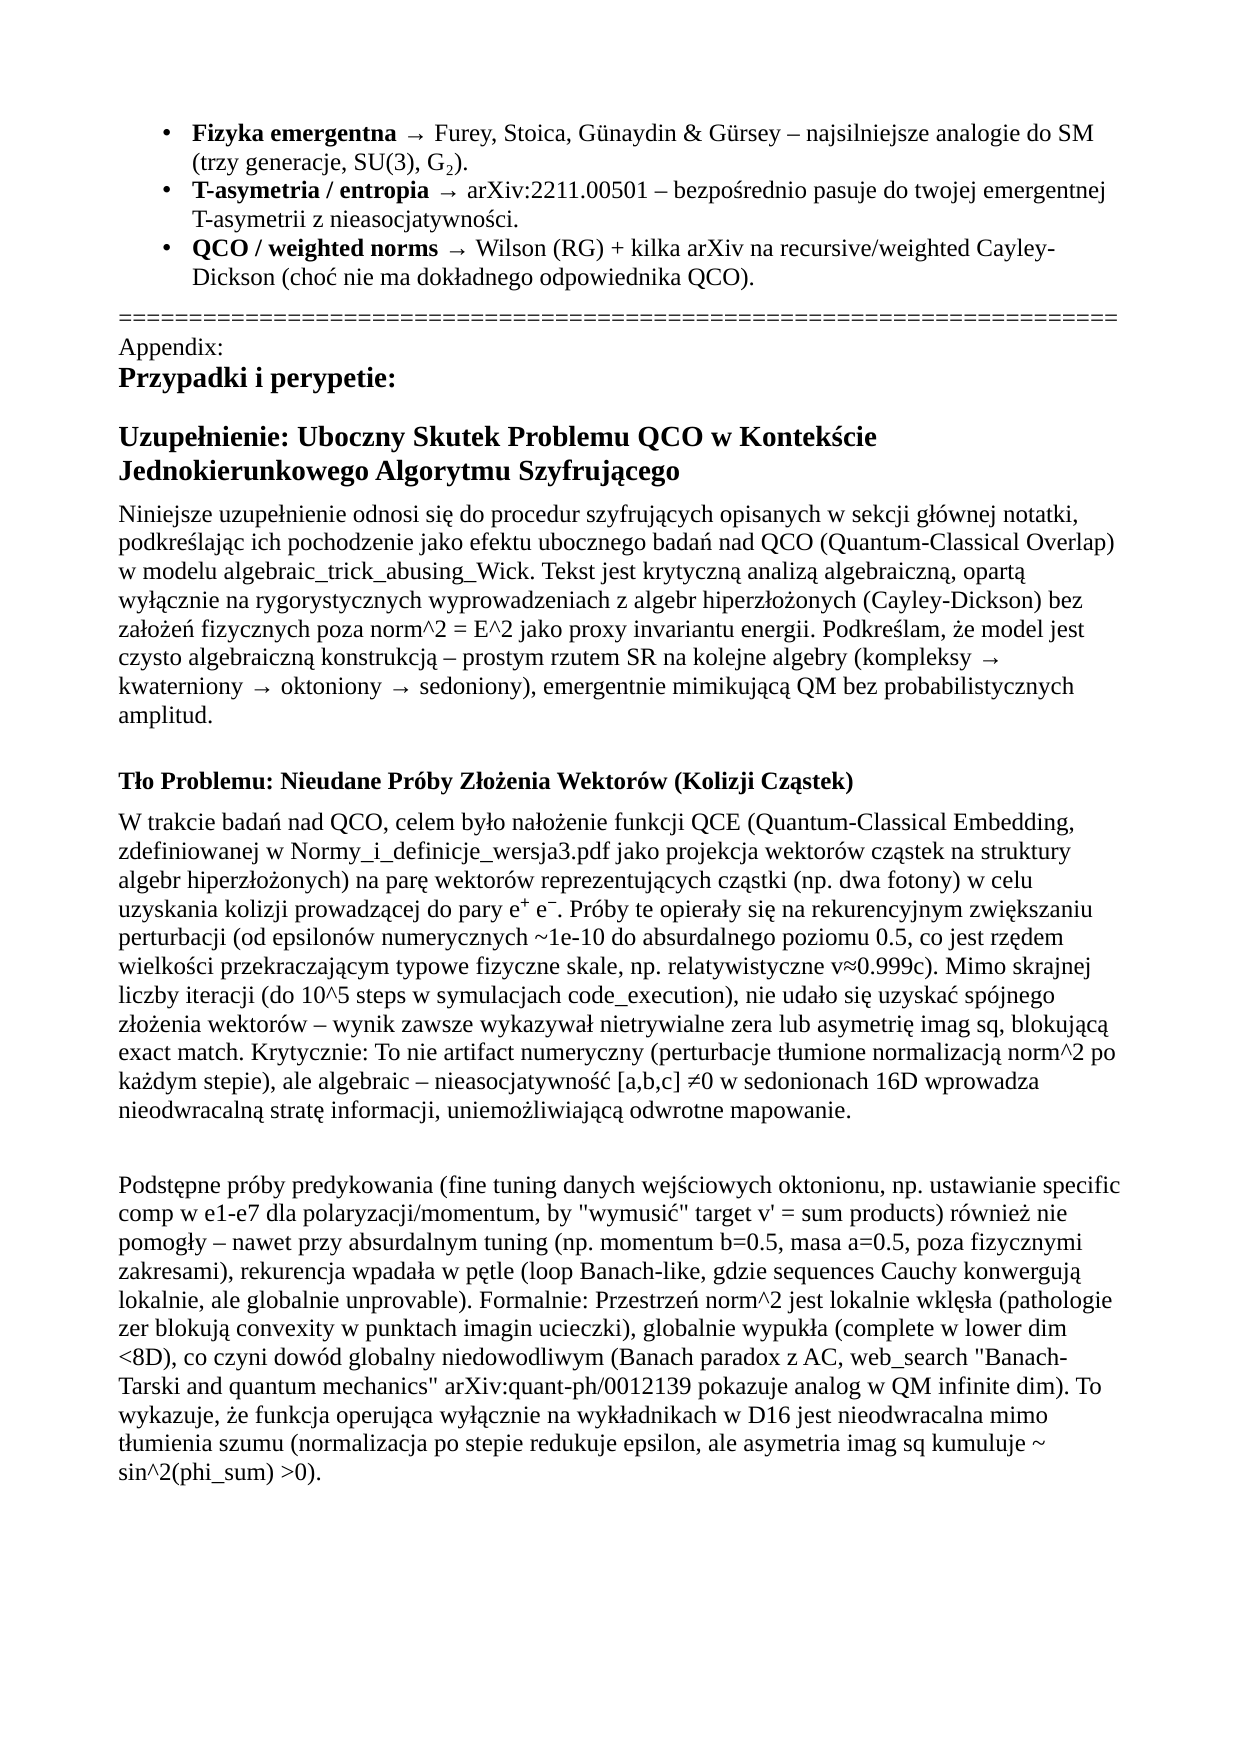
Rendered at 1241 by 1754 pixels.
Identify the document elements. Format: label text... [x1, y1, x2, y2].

list T-asymetria / entropia → arXiv:2211.00501 – bezpośrednio pasuje do twojej emergentnej T-asymetrii z nieasocjatywności. [162, 176, 1122, 233]
text ======================================================================= [118, 303, 1122, 332]
text Niniejsze uzupełnienie odnosi się do procedur szyfrujących opisanych w sekcji głównej notatki, podkreślając ich pochodzenie jako efektu ubocznego badań nad QCO (Quantum-Classical Overlap) w modelu algebraic_trick_abusing_Wick. Tekst jest krytyczną analizą algebraiczną, opartą wyłącznie na rygorystycznych wyprowadzeniach z algebr hiperzłożonych (Cayley-Dickson) bez założeń fizycznych poza norm^2 = E^2 jako proxy invariantu energii. Podkreślam, że model jest czysto algebraiczną konstrukcją – prostym rzutem SR na kolejne algebry (kompleksy → kwaterniony → oktoniony → sedoniony), emergentnie mimikującą QM bez probabilistycznych amplitud. [118, 499, 1122, 729]
text W trakcie badań nad QCO, celem było nałożenie funkcji QCE (Quantum-Classical Embedding, zdefiniowanej w Normy_i_definicje_wersja3.pdf jako projekcja wektorów cząstek na struktury algebr hiperzłożonych) na parę wektorów reprezentujących cząstki (np. dwa fotony) w celu uzyskania kolizji prowadzącej do pary e⁺ e⁻. Próby te opierały się na rekurencyjnym zwiększaniu perturbacji (od epsilonów numerycznych ~1e-10 do absurdalnego poziomu 0.5, co jest rzędem wielkości przekraczającym typowe fizyczne skale, np. relatywistyczne v≈0.999c). Mimo skrajnej liczby iteracji (do 10^5 steps w symulacjach code_execution), nie udało się uzyskać spójnego złożenia wektorów – wynik zawsze wykazywał nietrywialne zera lub asymetrię imag sq, blokującą exact match. Krytycznie: To nie artifact numeryczny (perturbacje tłumione normalizacją norm^2 po każdym stepie), ale algebraic – nieasocjatywność [a,b,c] ≠0 w sedonionach 16D wprowadza nieodwracalną stratę informacji, uniemożliwiającą odwrotne mapowanie. [118, 807, 1122, 1124]
text Appendix: [118, 332, 1122, 361]
subtitle Uzupełnienie: Uboczny Skutek Problemu QCO w Kontekście Jednokierunkowego Algorytmu Szyfrującego [118, 419, 1122, 486]
subtitle Tło Problemu: Nieudane Próby Złożenia Wektorów (Kolizji Cząstek) [118, 766, 1122, 795]
list QCO / weighted norms → Wilson (RG) + kilka arXiv na recursive/weighted Cayley-Dickson (choć nie ma dokładnego odpowiednika QCO). [162, 233, 1122, 291]
text Przypadki i perypetie: [118, 361, 1122, 394]
text Podstępne próby predykowania (fine tuning danych wejściowych oktonionu, np. ustawianie specific comp w e1-e7 dla polaryzacji/momentum, by "wymusić" target v' = sum products) również nie pomogły – nawet przy absurdalnym tuning (np. momentum b=0.5, masa a=0.5, poza fizycznymi zakresami), rekurencja wpadała w pętle (loop Banach-like, gdzie sequences Cauchy konwergują lokalnie, ale globalnie unprovable). Formalnie: Przestrzeń norm^2 jest lokalnie wklęsła (pathologie zer blokują convexity w punktach imagin ucieczki), globalnie wypukła (complete w lower dim <8D), co czyni dowód globalny niedowodliwym (Banach paradox z AC, web_search "Banach-Tarski and quantum mechanics" arXiv:quant-ph/0012139 pokazuje analog w QM infinite dim). To wykazuje, że funkcja operująca wyłącznie na wykładnikach w D16 jest nieodwracalna mimo tłumienia szumu (normalizacja po stepie redukuje epsilon, ale asymetria imag sq kumuluje ~ sin^2(phi_sum) >0). [118, 1170, 1122, 1486]
list Fizyka emergentna → Furey, Stoica, Günaydin & Gürsey – najsilniejsze analogie do SM (trzy generacje, SU(3), G₂). [162, 118, 1122, 176]
